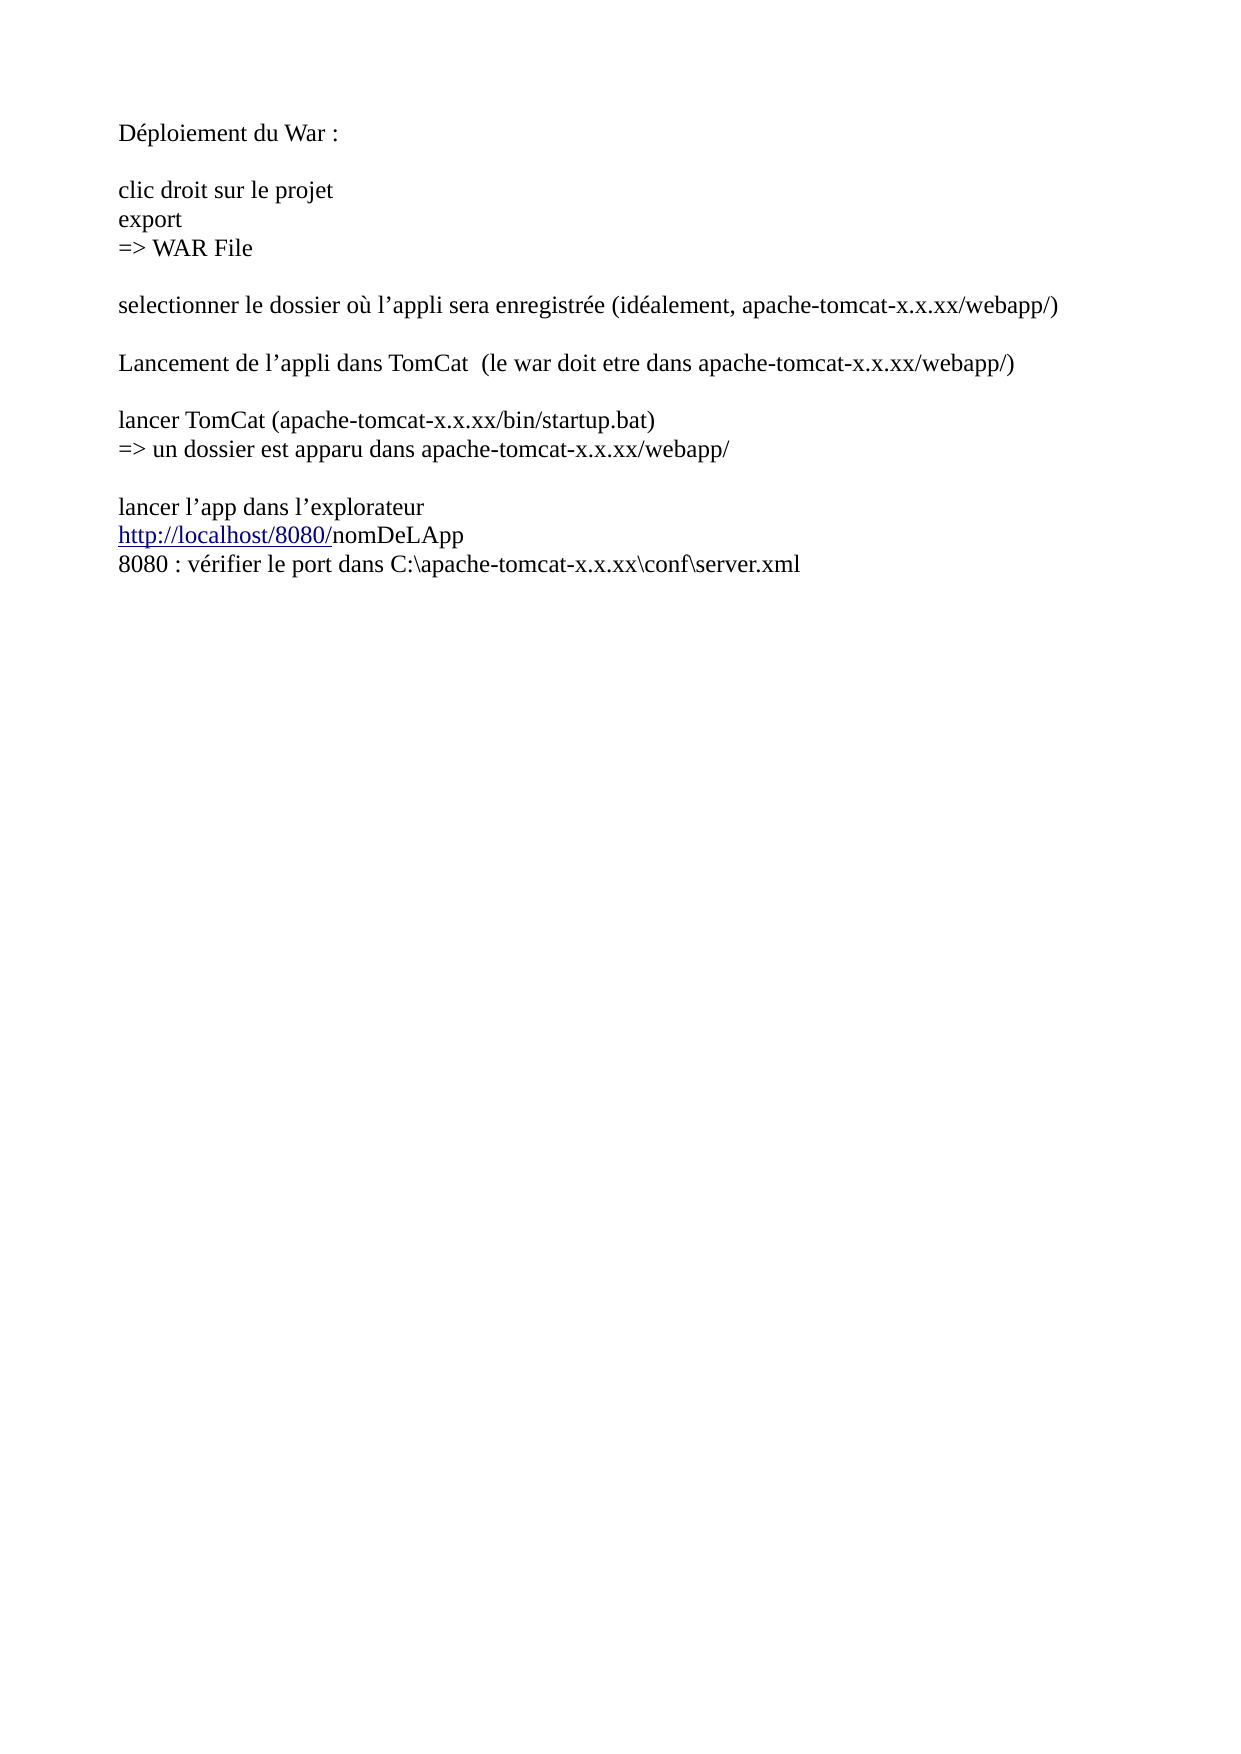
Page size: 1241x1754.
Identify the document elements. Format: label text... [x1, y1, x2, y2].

text http://localhost/8080/nomDeLApp [118, 521, 1122, 549]
text 8080 : vérifier le port dans C:\apache-tomcat-x.x.xx\conf\server.xml [118, 549, 1122, 578]
text selectionner le dossier où l’appli sera enregistrée (idéalement, apache-tomcat-x.x.xx/webapp/) [118, 291, 1122, 319]
text => WAR File [118, 233, 1122, 262]
text export [118, 204, 1122, 233]
text Déploiement du War : [118, 118, 1122, 147]
text lancer TomCat (apache-tomcat-x.x.xx/bin/startup.bat) [118, 406, 1122, 434]
text lancer l’app dans l’explorateur [118, 492, 1122, 521]
text => un dossier est apparu dans apache-tomcat-x.x.xx/webapp/ [118, 434, 1122, 463]
text Lancement de l’appli dans TomCat (le war doit etre dans apache-tomcat-x.x.xx/webapp/) [118, 348, 1122, 377]
text clic droit sur le projet [118, 176, 1122, 204]
